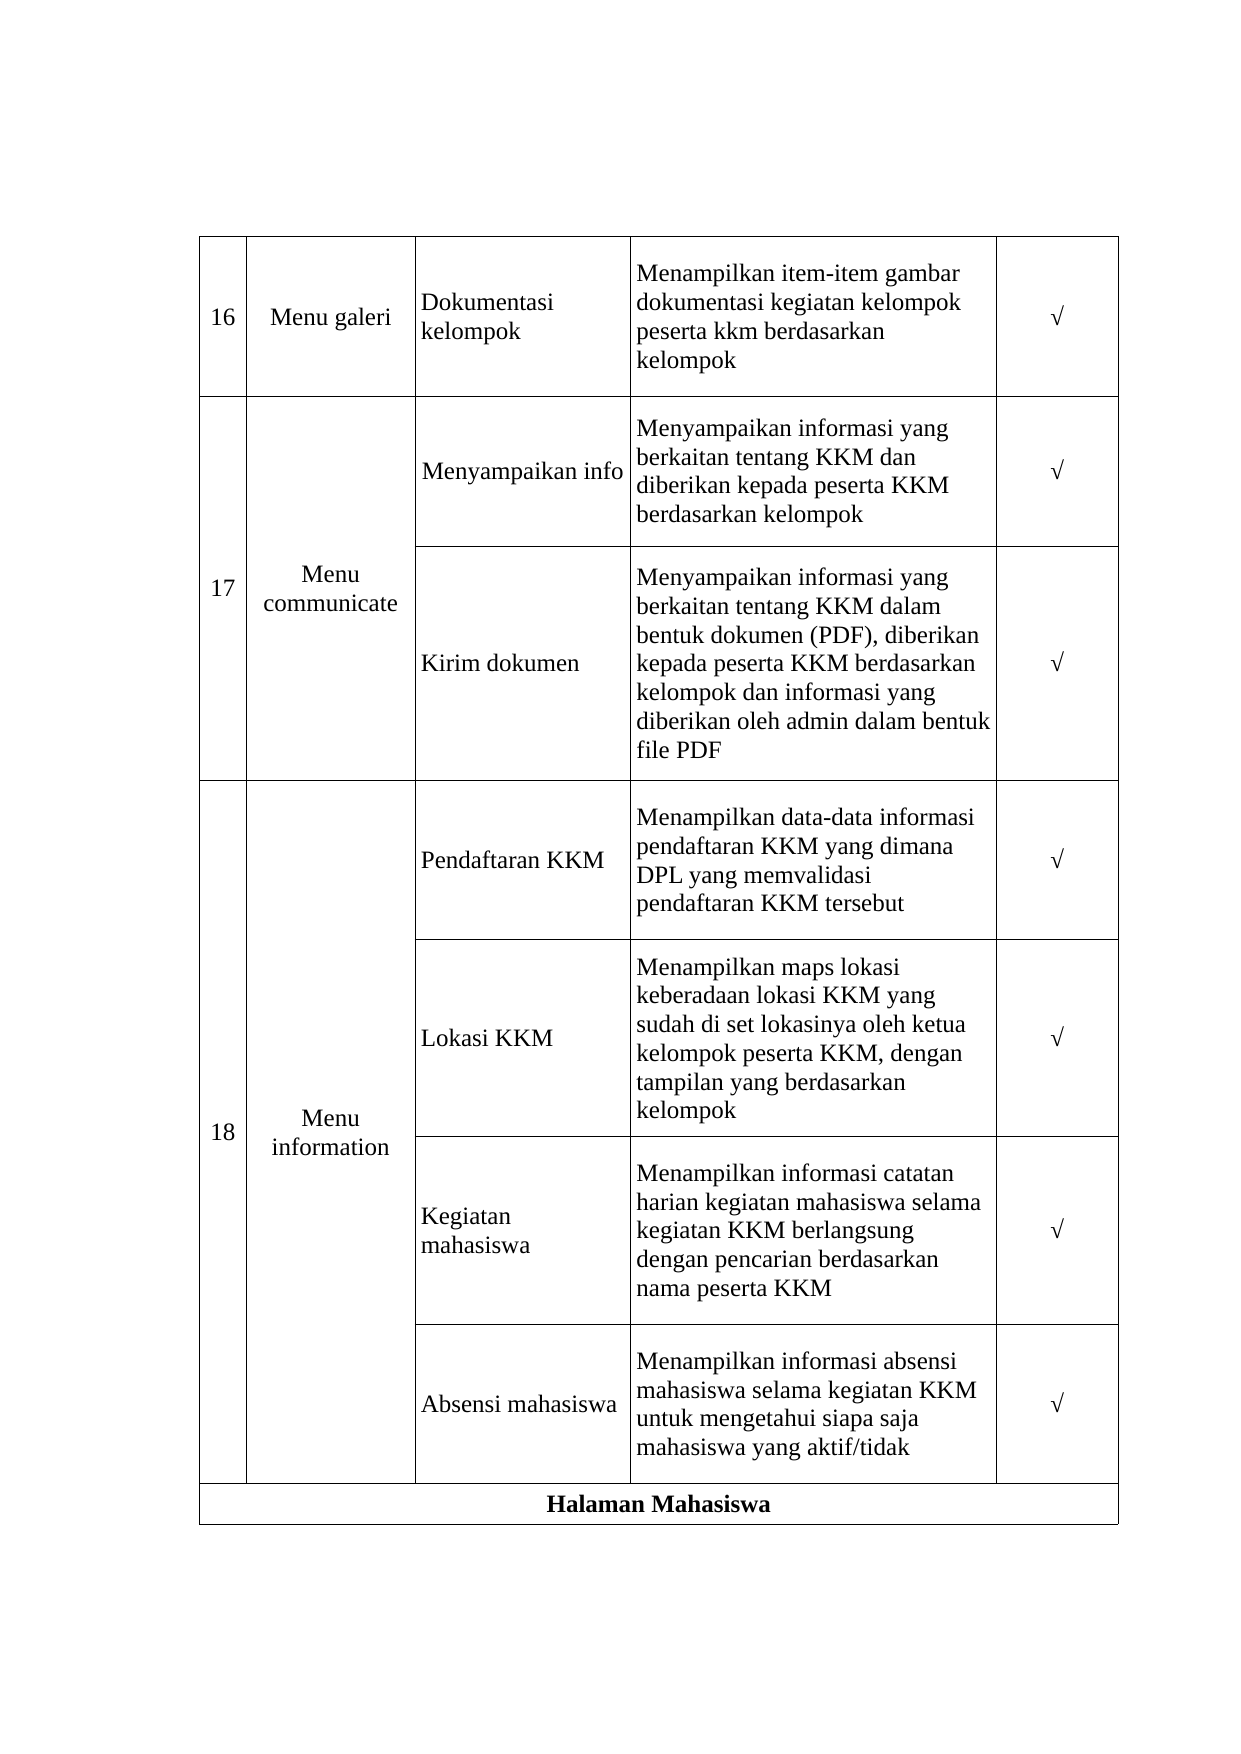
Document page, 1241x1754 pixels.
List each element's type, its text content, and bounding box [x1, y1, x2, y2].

table_cell Pendaftaran KKM [416, 781, 630, 939]
table_cell Menyampaikan informasi yang berkaitan tentang KKM dan diberikan kepada peserta KKM berdasarkan kelompok [631, 397, 996, 546]
table_cell Menyampaikan info [416, 397, 630, 546]
table_cell Menampilkan item-item gambar dokumentasi kegiatan kelompok peserta kkm berdasarkan kelompok [631, 237, 996, 396]
table_cell Halaman Mahasiswa [200, 1484, 1118, 1523]
table_cell √ [997, 940, 1118, 1136]
table_cell Dokumentasi kelompok [416, 237, 630, 396]
table_cell Menu communicate [247, 397, 415, 780]
table_cell √ [997, 237, 1118, 396]
table_cell √ [997, 1325, 1118, 1483]
table_cell 17 [200, 397, 246, 780]
table_cell Menampilkan informasi absensi mahasiswa selama kegiatan KKM untuk mengetahui siapa saja mahasiswa yang aktif/tidak [631, 1325, 996, 1483]
table_cell 18 [200, 781, 246, 1483]
table_cell Menampilkan informasi catatan harian kegiatan mahasiswa selama kegiatan KKM berlangsung dengan pencarian berdasarkan nama peserta KKM [631, 1137, 996, 1324]
table_cell √ [997, 1137, 1118, 1324]
table_cell Menampilkan maps lokasi keberadaan lokasi KKM yang sudah di set lokasinya oleh ketua kelompok peserta KKM, dengan tampilan yang berdasarkan kelompok [631, 940, 996, 1136]
table_cell Menampilkan data-data informasi pendaftaran KKM yang dimana DPL yang memvalidasi pendaftaran KKM tersebut [631, 781, 996, 939]
table_cell √ [997, 397, 1118, 546]
table_cell Kirim dokumen [416, 547, 630, 780]
table_cell Lokasi KKM [416, 940, 630, 1136]
table_cell Absensi mahasiswa [416, 1325, 630, 1483]
table_cell Menyampaikan informasi yang berkaitan tentang KKM dalam bentuk dokumen (PDF), diberikan kepada peserta KKM berdasarkan kelompok dan informasi yang diberikan oleh admin dalam bentuk file PDF [631, 547, 996, 780]
table_cell Menu galeri [247, 237, 415, 396]
table_cell Kegiatan mahasiswa [416, 1137, 630, 1324]
table_cell √ [997, 781, 1118, 939]
table_cell 16 [200, 237, 246, 396]
table_cell Menu information [247, 781, 415, 1483]
table_cell √ [997, 547, 1118, 780]
